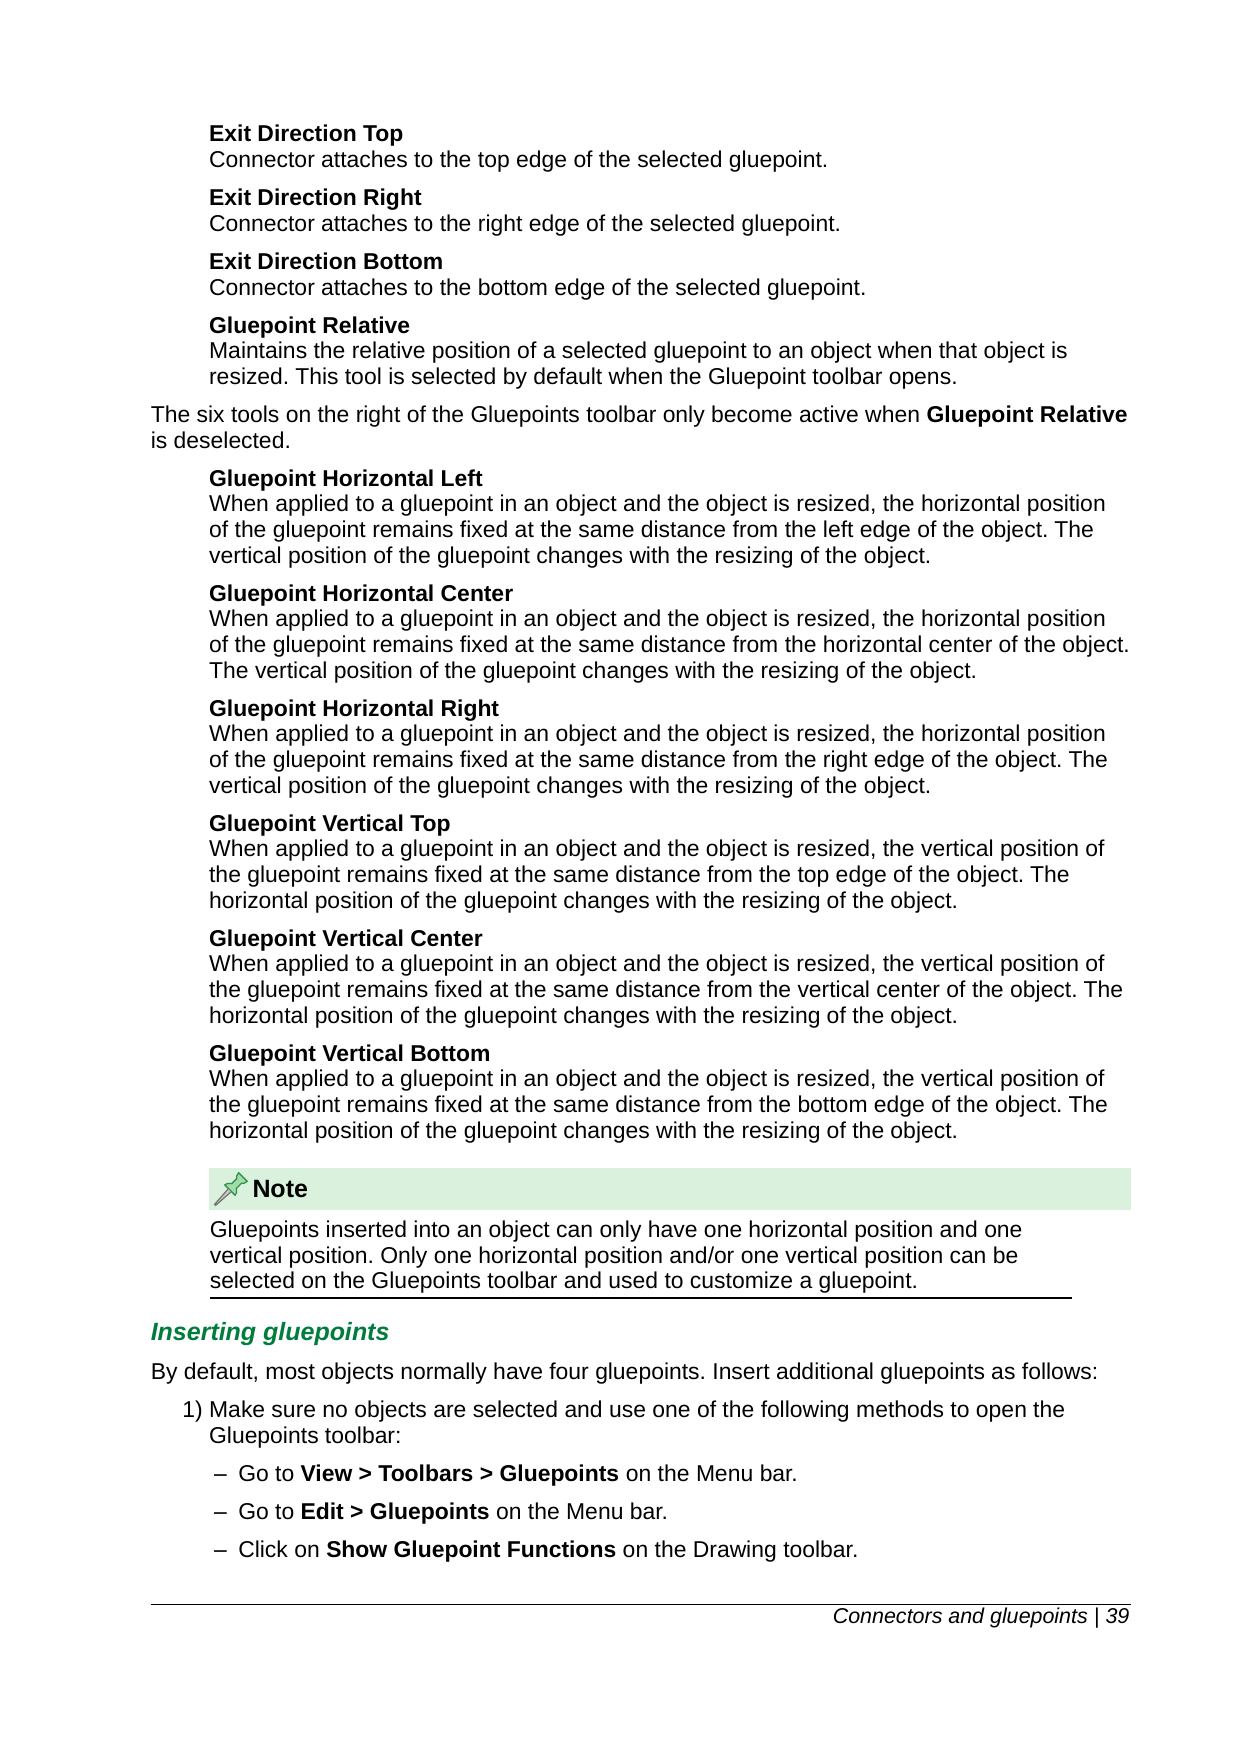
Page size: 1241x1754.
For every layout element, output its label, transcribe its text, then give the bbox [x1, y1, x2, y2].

text When applied to a gluepoint in an object and the object is resized, the horizontal position of the gluepoint remains fixed at the same distance from the right edge of the object. The vertical position of the gluepoint changes with the resizing of the object. [209, 721, 1131, 798]
text Gluepoint Vertical Top [209, 810, 1131, 836]
text Gluepoint Vertical Bottom [209, 1040, 1131, 1066]
text The six tools on the right of the Gluepoints toolbar only become active when Gluepoint Relative is deselected. [151, 402, 1131, 453]
text When applied to a gluepoint in an object and the object is resized, the horizontal position of the gluepoint remains fixed at the same distance from the left edge of the object. The vertical position of the gluepoint changes with the resizing of the object. [209, 491, 1131, 568]
text By default, most objects normally have four gluepoints. Insert additional gluepoints as follows: [151, 1358, 1131, 1384]
text Gluepoints inserted into an object can only have one horizontal position and one vertical position. Only one horizontal position and/or one vertical position can be selected on the Gluepoints toolbar and used to customize a gluepoint. [209, 1217, 1072, 1299]
list Make sure no objects are selected and use one of the following methods to open the Gluepoints toolbar: [194, 1397, 1131, 1448]
text Gluepoint Relative [209, 312, 1131, 338]
text Gluepoint Vertical Center [209, 925, 1131, 951]
text Exit Direction Top [209, 121, 1131, 147]
text When applied to a gluepoint in an object and the object is resized, the vertical position of the gluepoint remains fixed at the same distance from the vertical center of the object. The horizontal position of the gluepoint changes with the resizing of the object. [209, 951, 1131, 1028]
list Go to Edit > Gluepoints on the Menu bar. [223, 1498, 1131, 1524]
text Maintains the relative position of a selected gluepoint to an object when that object is resized. This tool is selected by default when the Gluepoint toolbar opens. [209, 338, 1131, 389]
text Exit Direction Bottom [209, 248, 1131, 274]
subtitle Inserting gluepoints [151, 1318, 1131, 1346]
text Connector attaches to the top edge of the selected gluepoint. [209, 147, 1131, 172]
text Gluepoint Horizontal Left [209, 465, 1131, 491]
subtitle Note [252, 1168, 1131, 1210]
text When applied to a gluepoint in an object and the object is resized, the vertical position of the gluepoint remains fixed at the same distance from the top edge of the object. The horizontal position of the gluepoint changes with the resizing of the object. [209, 836, 1131, 913]
text Connector attaches to the right edge of the selected gluepoint. [209, 210, 1131, 236]
text When applied to a gluepoint in an object and the object is resized, the horizontal position of the gluepoint remains fixed at the same distance from the horizontal center of the object. The vertical position of the gluepoint changes with the resizing of the object. [209, 606, 1131, 683]
text Exit Direction Right [209, 185, 1131, 210]
text Gluepoint Horizontal Center [209, 580, 1131, 606]
text When applied to a gluepoint in an object and the object is resized, the vertical position of the gluepoint remains fixed at the same distance from the bottom edge of the object. The horizontal position of the gluepoint changes with the resizing of the object. [209, 1066, 1131, 1143]
list Go to View > Toolbars > Gluepoints on the Menu bar. [223, 1460, 1131, 1486]
list Click on Show Gluepoint Functions on the Drawing toolbar. [223, 1537, 1131, 1562]
text Gluepoint Horizontal Right [209, 695, 1131, 721]
text Connector attaches to the bottom edge of the selected gluepoint. [209, 274, 1131, 300]
